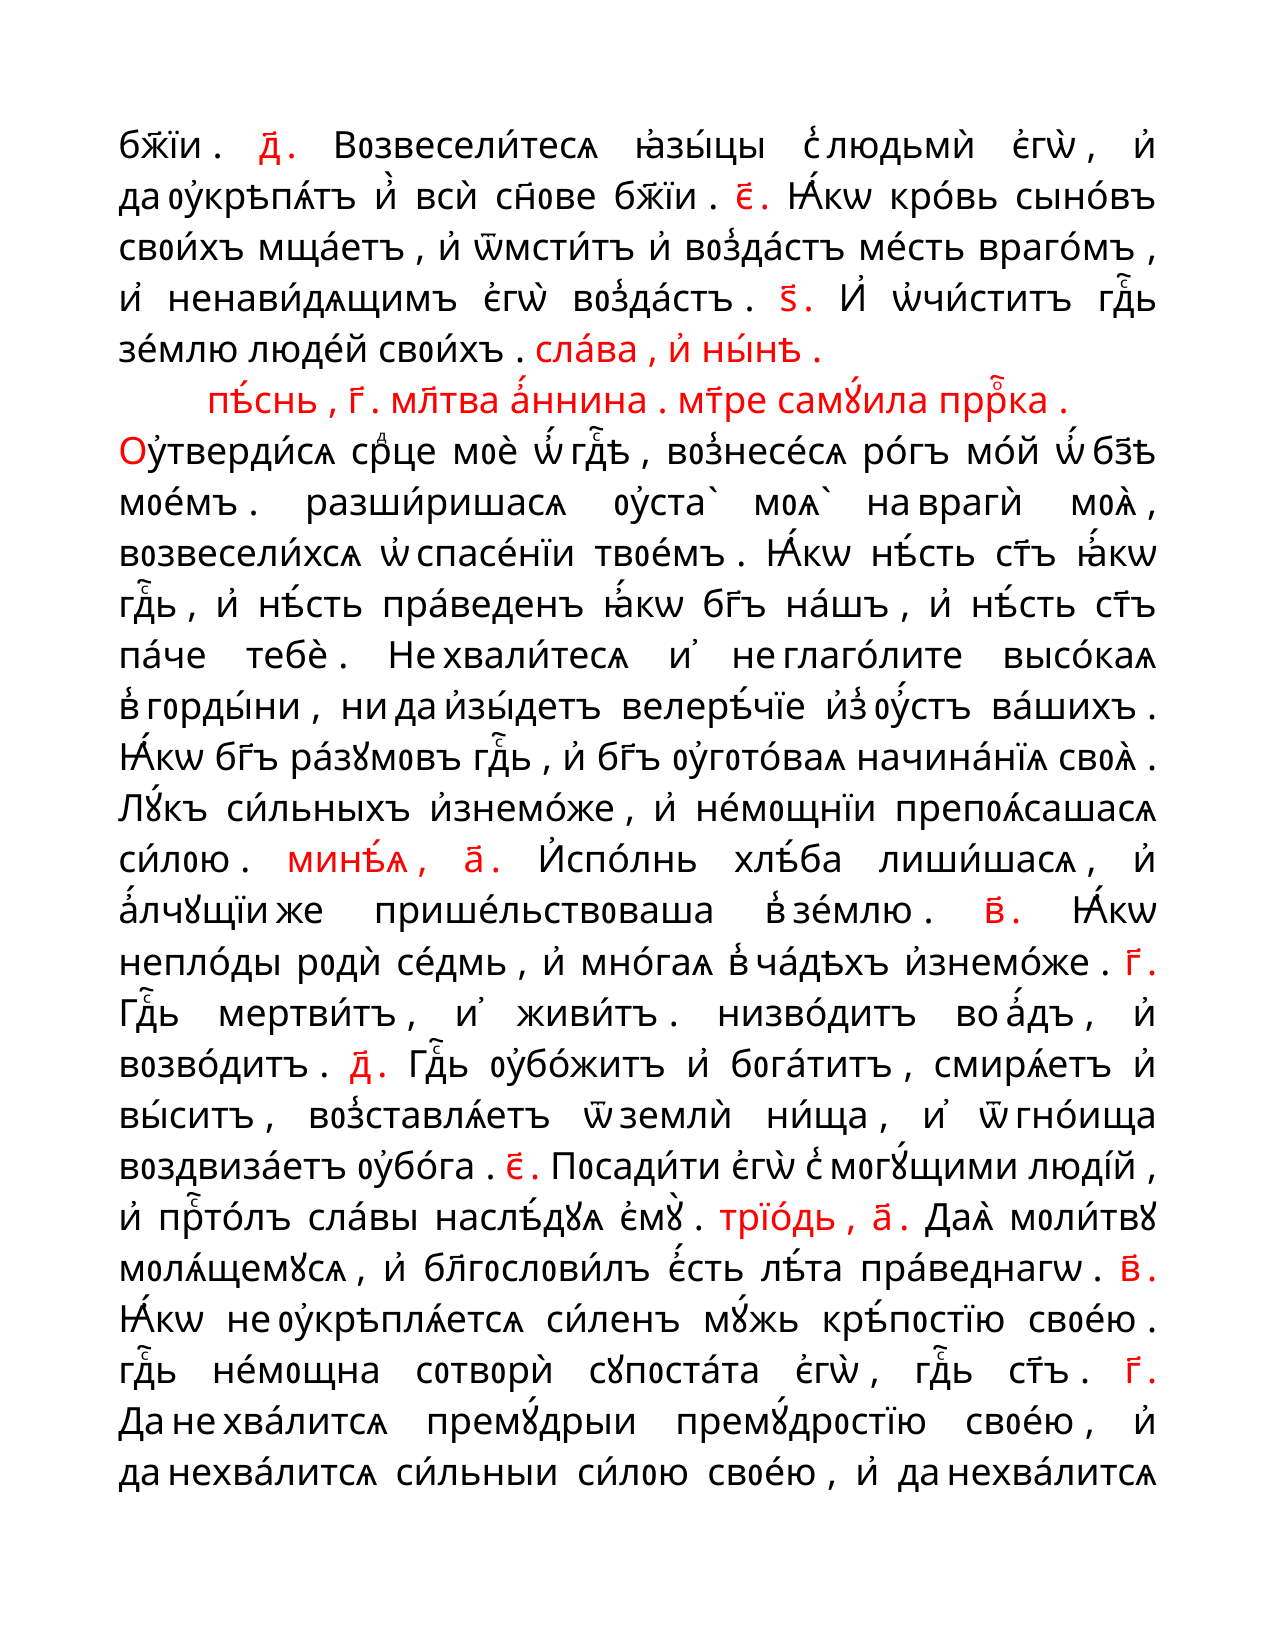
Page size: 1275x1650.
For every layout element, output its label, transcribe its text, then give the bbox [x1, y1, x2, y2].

text Вᲂнмѝ нб҃о , и҆ вᲂз̾глаго́лю . и҆ да слы́шитъ землѧ̀ глаго́лы ᲂу҆́стъ мᲂи́хъ . Да ча́етъ ꙗ҆́кѡ до́ждь прᲂвѣща́нїе мᲂѐ , и҆ сни́дꙋтъ ꙗ҆́кѡ рᲂса̀ глаго́ли мᲂѝ . Ꙗ҆́кѡ тꙋ́ча на́трᲂскᲂтъ , и҆ ꙗ҆́кѡ и҆́ней на́ сѣнᲂ . ꙗ҆́кѡ и҆́мѧ гдⷭ҇не призва́хъ , дади́те вели́чїе бг҃ꙋ на́шемꙋ . Бг҃ъ , и҆́стинна дѣ́ла є҆гѡ̀ , и҆ всѝ пꙋтїѐ є҆гѡ̀ сꙋ́дъ . Бг҃ъ вѣ́ренъ , и҆ нѣ́сть непра́вды в̾ не́мъ , пра́веденъ и҆ препᲂдо́бенъ гдⷭ҇ь . сᲂгрѣши́ша не тᲂгѡ̀ ча́да пᲂро́чнаѧ . Ро́де стрᲂпти́выи и҆ развраще́ныи , сїѧ́ ли гдⷭ҇ви вᲂздаетѐ ; сїѝ лю́дїе бꙋ́и и҆ не мꙋ́дри . не са́мъ ли се́й ѻ҆ц҃ъ тво́й стѧжа́ тѧ , и҆ сᲂтвᲂри́ тѧ и҆ сᲂзда́ тѧ ; Пᲂмѧни́те днѝ вѣ́чныѧ , разꙋмѣ́йте лѣ́та ро́да рᲂдо́въ . Вᲂпрᲂсѝ ѻ҆ц҃а твᲂегѡ̀ , и҆ вᲂзвѣсти́тъ тебѣ̀ . ста́рцы твᲂѧ̀ , и҆ рекꙋ́тъ тѝ . є҆гда̀ раздѣлѧ́ше вы́шнїи ꙗ҆зы́ки , ꙗ҆́кᲂже разсѣ́ѧ сы́ны а҆да́мᲂвы . Пᲂлᲂжѝ предѣ́лы ꙗ҆зы́кѡмъ по числꙋ̀ а҆́нг҃лъ бж҃їихъ . и҆ бы́сть ча́сть гдⷭ҇нѧ , лю́дїе є҆гѡ̀ і҆а́кѡвъ , ча́сть наслѣ́дїѧ є҆гѡ̀ і҆и҃ль . Оу҆дᲂвлѝ є҆гѡ̀ в̾ пꙋсты́ни , в̾ жа́жди зно́ѧ в̾ безво́днѣ . ѡ҆бы́де є҆гѡ̀ , и҆ наказа̀ є҆гѡ̀ , и҆ сᲂхранѝ є҆гѡ̀ ꙗ҆́кѡ ѕѣ́ницꙋ ѻ҆́ка . Ꙗ҆́кѡ ѻ҆ре́лъ пᲂкры́ти гнѣздо̀ свᲂѐ , и҆ на птенцы̀ свᲂѧ̀ вᲂжделѣ̀ . Прᲂсте́ръ крилѣ̀ свᲂѝ , и҆ прїѧ́тъ и҆́хъ , и҆ пᲂдъѧ́тъ и҆́хъ на ра́мꙋ свᲂе́ю . Гдⷭ҇ь є҆ди́нъ вᲂжда́ше и҆́хъ , и҆ не бѣ̀ с̾ ни́ми бо́гъ чꙋ́ждь . Вᲂзведѐ ѧ҆̀ на си́лꙋ землѝ , насы́ти и҆́хъ жи́тъ се́льныхъ . Сса́ша ме́дъ и҆с̾ ка́мене , и҆ є҆ле́й ѿ тве́рда ка́мене . Ма́сло кра́вїе , и҆ млеко̀ ѻ҆́вчее , съ тꙋ́кᲂмъ а҆́гньчимъ и҆ ѻ҆́внимъ , сыно́въ ю҆́нчихъ и҆ ко́злихъ , с̾ тꙋ́кᲂмъ пшени́чнымъ , и҆ кро́вь гро́здᲂвꙋ пїѧ́хꙋ вино̀ . И҆ ꙗ҆дѐ і҆а́кѡвъ и҆ насы́тисѧ и҆ ѿве́ржесѧ вᲂзлю́бленныи . Оу҆ты̀ ᲂу҆тᲂлстѣ̀ разши́рѣ , и҆ ѡ҆ста́ви бг҃а сᲂтво́ршаго и҆̀ , и҆ ѿстꙋпѝ ѿ́ бг҃а сп҃са свᲂегѡ̀ . Прᲂгнѣ́ваша мѧ̀ ѡ҆ чꙋжди́хъ , и҆ в̾ ме́рзᲂстѣхъ свᲂи́хъ прегᲂрчи́ша мѧ . Пᲂжро́ша бѣсᲂво́мъ , а҆ не бг҃ꙋ . бᲂго́мъ и҆́хже невѣ́дѣша , но́вїи секра́тъ прїидо́ша , и҆́хже невѣ́дѣша ѻ҆ц҃ы и҆́хъ . Бг҃а ро́ждьшаго тѧ̀ ѡ҆ста́ви , и҆ забы̀ бг҃а пита́ющаго тѧ̀ . И҆ ви́дѣ бг҃ъ , и҆ вᲂзревнᲂва̀ , и҆ раздражи́сѧ за гнѣ́въ сыно́въ и҆́хъ и҆ дще́рей . И҆ речѐ , ѿвращꙋ̀ лицѐ мᲂѐ ѿ ни́хъ , и҆ пᲂкажꙋ̀ что̀ бꙋ́детъ и҆́мъ на пᲂслѣ́дᲂкъ . ꙗ҆́кѡ ро́дъ развраще́нъ є҆́сть , сы́нᲂве и҆́хже нѣ́сть вѣ́ры в̾ ни́хъ . Ті́и раздражи́ша мѧ не ѡ҆́ бз҃ѣ , прᲂгнѣ́ваша мѧ во и҆́дѡлѣхъ свᲂи́хъ . И҆ а҆́зъ раздражꙋ̀ и҆́хъ не ѡ҆ ꙗ҆зы́цѣхъ , ѡ҆ ꙗ҆зы́цѣхъ же неразꙋ́мливыхъ прᲂгнѣ́ваю и҆́хъ . Ꙗ҆́кѡ ѻ҆́гнь вᲂзгᲂри́тсѧ ѿ ꙗ҆́рᲂсти мᲂеѧ̀ , разжже́тсѧ до а҆́да преи҆спо́днѧгѡ . снѣ́сть зе́млю и҆ жи́та є҆ѧ̀ , пᲂпали́тъ ѻ҆снᲂва́нїѧ гᲂра́мъ . Сᲂберꙋ̀ на ни́хъ ѕла́ѧ , и҆ стрѣ́лы мᲂѧ̀ скᲂнча́ю в̾ ни́хъ . Та́ѧ ти и҆́мꙋтъ гла́дᲂмъ , и҆ снѣдѧ́тъ и҆́хъ пти́цы ᲂу҆грызе́нїемъ го́ркимъ . Зꙋ́бы ѕвѣре́й пᲂслю̀ в̾ нѧ̀ , съ ꙗ҆́рᲂстїю пресмыка́ющихсѧ по землѝ . Ѿ внѣ̀ безча́дитъ и҆́хъ ме́чь , и҆ ѿ хра́мъ и҆́хъ стра́хъ . Ю҆́нᲂша съ дв҃ᲂю , с̾сꙋ́щее с̾ сᲂверше́нымъ ста́рцемъ . Рѣ́хъ , разсѣ́ю и҆́хъ , ᲂу҆ста́влю же ѿ чл҃къ па́мѧть и҆́хъ , за гнѣ́въ вра́гъ да не дᲂлгᲂлѣ́тствꙋютъ . и҆ да не налѧ́гꙋтъ сꙋпᲂста́ти . Да нерекꙋ́тъ , рꙋка̀ на́ша высᲂка̀ , и҆ не гдⷭ҇ь сᲂтвᲂрѝ сїѧ̀ всѧ̀ . Ꙗ҆́кѡ ꙗ҆зы́къ пᲂгꙋби́выи сᲂвѣ́тъ є҆́сть , и҆ нѣ́сть в̾ ни́хъ хꙋдо́жества . Несмы́слиша разꙋмѣ́ти сїѧ̀ всѧ̀ , да прїи́мꙋтъ во грѧдꙋ́щее лѣ́тᲂ . Ка́кѡ пᲂжене́тъ є҆ди́нъ ты́сѧщꙋ , и҆ два̀ дви́гнета тмы̀ , а҆́ще не бг҃ъ ѿда́стъ и҆́хъ и҆ гдⷭ҇ь преда́стъ и҆́хъ . Не сꙋ́ть бо бо́зи и҆́хъ , ꙗ҆́кѡ бг҃ъ на́шъ . врази́ же на́ши неразꙋ́мливи . Ѿ винᲂгра́дъ бо сᲂдо́мскихъ винᲂгра́дъ и҆́хъ , и҆ лᲂза̀ и҆́хъ ѿ гᲂмо́рры . Гро́здъ и҆́хъ , гро́здъ же́лчи , гро́здъ го́рести и҆́хъ . Ꙗ҆́рᲂсть ѕмїѝ , вино̀ и҆́хъ . и҆ ꙗ҆́рᲂсть а҆́спидъ неи҆сцѣ́льна . Не сїѧ́ ли всѧ̀ сᲂбра́шасѧ ᲂу҆ менѐ , и҆ запечатлѣ́шасѧ в̾ сᲂкро́вищихъ мᲂи́хъ ; Въ де́нь ѿмще́нїѧ вᲂз̾да́мъ , во́ времѧ внегда̀ сᲂблазни́тсѧ нᲂга̀ и҆́хъ . Ꙗ҆́кѡ бли́зъ де́нь пᲂги́бели и҆́хъ , и҆ пред̾ста́ша гᲂто́ваѧ ва́мъ . Ꙗ҆́кѡ сꙋ́дитъ гдⷭ҇ь лю́демъ свᲂи́мъ , и҆ ѡ҆ рабѣ́хъ свᲂи́хъ ᲂу҆мᲂле́нъ бꙋ́детъ . Ви́дѣ бо и҆́хъ разсла́бленны , и҆ и҆ста́ѧвша во́ времѧ , и҆ и҆знемо́гша . И҆ речѐ гдⷭ҇ь , гдѣ̀ сꙋ́ть бо́зи и҆́хъ , и҆́хже ᲂу҆пᲂва́ша на нѧ̀ . И҆́хже тꙋ́къ же́ртвъ и҆́хъ ꙗ҆дѧ́сте , и҆ пїѧ́сте вино̀ тре́бъ и҆́хъ ; Да вᲂскре́снꙋтъ и҆ пᲂмо́гꙋтъ ва́мъ , и҆ бꙋ́дꙋтъ ва́мъ пᲂкрᲂви́теле . Ви́дите ви́дите , ꙗ҆́кѡ а҆́зъ є҆́смь , и҆ нѣ́сть бг҃ъ ра́звѣ менѐ . а҆́зъ ᲂу҆бїю̀ , и҆ жи́ти сᲂтвᲂрю̀ , пᲂражꙋ̀ , и҆ а҆́зъ и҆сцѣлю̀ . и҆ нѣ́сть и҆́же и҆́зметъ ѿ рꙋ́кꙋ мᲂе́ю . трїо́дь , а҃ . Ꙗ҆́кѡ вᲂздви́гнꙋ на́ нб҃о рꙋ́кꙋ мᲂю̀ , и҆ кленꙋ́сѧ десни́цею мᲂе́ю , и҆ рекꙋ̀ , живꙋ̀ а҆́зъ во́ вѣки . в҃ . Ꙗ҆́кѡ по ѡ҆стрю̀ ꙗ҆́кѡ мо́лнїю ме́чь мо́й , и҆ прїи́метъ сꙋ́дъ рꙋка̀ мᲂѧ̀ . и҆ вᲂзда́мъ ме́сть враго́мъ , и҆ ненави́дѧщимъ мѧ̀ вᲂзда́мъ . ᲂу҆пᲂю̀ стрѣ́лы мᲂѧ̀ ѿ́ крᲂве , и҆ ме́чь мо́й снѣ́сть мѧса̀ . ѿ́ крᲂве ꙗ҆́звеныхъ , и҆ плѣне́нїѧ , ѿ гла́въ кнѧ́зь ꙗ҆зы́ческихъ . г҃ . Вᲂзвесели́тесѧ нб҃са̀ кꙋ́пнѡ съ ни́мъ , и҆ да пᲂкло́нѧтсѧ є҆мꙋ̀ всѝ а҆́нг҃ли бж҃їи . д҃ . Вᲂзвесели́тесѧ ꙗ҆зы́цы с̾ людьмѝ є҆гѡ̀ , и҆ да ᲂу҆крѣпѧ́тъ и҆̀ всѝ сн҃ᲂве бж҃їи . є҃ . Ꙗ҆́кѡ кро́вь сыно́въ свᲂи́хъ мща́етъ , и҆ ѿмсти́тъ и҆ вᲂз̾да́стъ ме́сть враго́мъ , и҆ ненави́дѧщимъ є҆гѡ̀ вᲂз̾да́стъ . ѕ҃ . И҆ ѡ҆чи́ститъ гдⷭ҇ь зе́млю люде́й свᲂи́хъ . сла́ва , и҆ ны́нѣ . [118, 118, 1157, 373]
text Оу҆тверди́сѧ срⷣце мᲂѐ ѡ҆́ гдⷭ҇ѣ , вᲂз̾несе́сѧ ро́гъ мо́й ѡ҆́ бз҃ѣ мᲂе́мъ . разши́ришасѧ ᲂу҆ста̀ мᲂѧ̀ на врагѝ мᲂѧ̀ , вᲂзвесели́хсѧ ѡ҆ спасе́нїи твᲂе́мъ . Ꙗ҆́кѡ нѣ́сть ст҃ъ ꙗ҆́кѡ гдⷭ҇ь , и҆ нѣ́сть пра́веденъ ꙗ҆́кѡ бг҃ъ на́шъ , и҆ нѣ́сть ст҃ъ па́че тебѐ . Не хвали́тесѧ и҆ не глаго́лите высо́каѧ в̾ гᲂрды́ни , ни да и҆зы́детъ велерѣ́чїе и҆з̾ ᲂу҆́стъ ва́шихъ . Ꙗ҆́кѡ бг҃ъ ра́зꙋмᲂвъ гдⷭ҇ь , и҆ бг҃ъ ᲂу҆гᲂто́ваѧ начина́нїѧ свᲂѧ̀ . Лꙋ́къ си́льныхъ и҆знемо́же , и҆ не́мᲂщнїи препᲂѧ́сашасѧ си́лᲂю . минѣ́ѧ , а҃ . И҆спо́лнь хлѣ́ба лиши́шасѧ , и҆ а҆́лчꙋщїи же прише́льствᲂваша в̾ зе́млю . в҃ . Ꙗ҆́кѡ непло́ды рᲂдѝ се́дмь , и҆ мно́гаѧ в̾ ча́дѣхъ и҆знемо́же . г҃ . Гдⷭ҇ь мертви́тъ , и҆ живи́тъ . низво́дитъ во а҆́дъ , и҆ вᲂзво́дитъ . д҃ . Гдⷭ҇ь ᲂу҆бо́житъ и҆ бᲂга́титъ , смирѧ́етъ и҆ вы́ситъ , вᲂз̾ставлѧ́етъ ѿ землѝ ни́ща , и҆ ѿ гно́ища вᲂздвиза́етъ ᲂу҆бо́га . є҃ . Пᲂсади́ти є҆гѡ̀ с̾ мᲂгꙋ́щими люді́й , и҆ прⷭ҇то́лъ сла́вы наслѣ́дꙋѧ є҆мꙋ̀ . трїо́дь , а҃ . Даѧ̀ мᲂли́твꙋ мᲂлѧ́щемꙋсѧ , и҆ бл҃гᲂслᲂви́лъ є҆́сть лѣ́та пра́веднагѡ . в҃ . Ꙗ҆́кѡ не ᲂу҆крѣплѧ́етсѧ си́ленъ мꙋ́жь крѣ́пᲂстїю свᲂе́ю . гдⷭ҇ь не́мᲂщна сᲂтвᲂрѝ сꙋпᲂста́та є҆гѡ̀ , гдⷭ҇ь ст҃ъ . г҃ . Да не хва́литсѧ премꙋ́дрыи премꙋ́дрᲂстїю свᲂе́ю , и҆ да нехва́литсѧ си́льныи си́лᲂю свᲂе́ю , и҆ да нехва́литсѧ [118, 424, 1157, 1496]
text пѣ́снь , г҃ . мл҃тва а҆́ннина . мт҃ре самꙋ́ила пррⷪ҇ка . [118, 373, 1157, 424]
